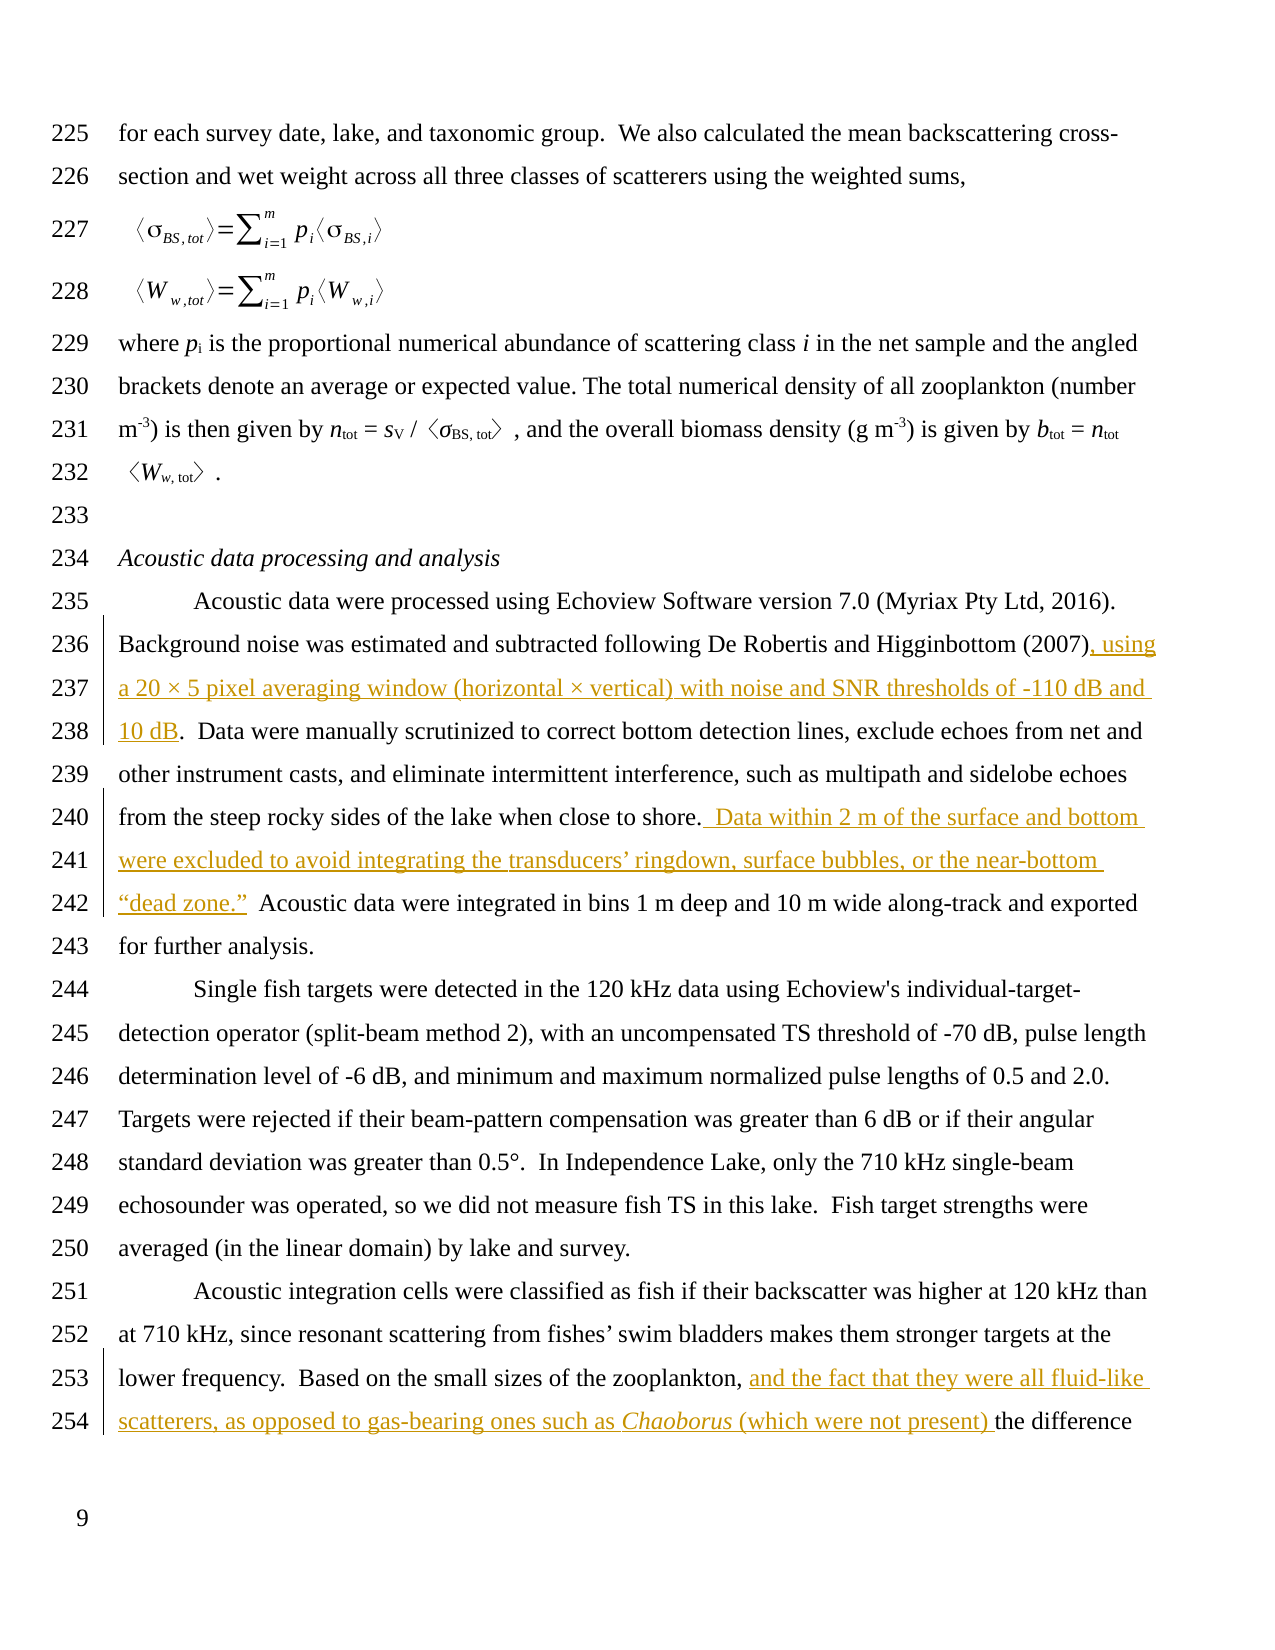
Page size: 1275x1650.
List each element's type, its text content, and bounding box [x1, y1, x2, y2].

text Single fish targets were detected in the 120 kHz data using Echoview's individual-target-detection operator (split-beam method 2), with an uncompensated TS threshold of -70 dB, pulse length determination level of -6 dB, and minimum and maximum normalized pulse lengths of 0.5 and 2.0. Targets were rejected if their beam-pattern compensation was greater than 6 dB or if their angular standard deviation was greater than 0.5°. In Independence Lake, only the 710 kHz single-beam echosounder was operated, so we did not measure fish TS in this lake. Fish target strengths were averaged (in the linear domain) by lake and survey. [118, 974, 1157, 1262]
text Acoustic data were processed using Echoview Software version 7.0 (Myriax Pty Ltd, 2016)⁠. Background noise was estimated and subtracted following De Robertis and Higginbottom (2007)⁠, using a 20 × 5 pixel averaging window (horizontal × vertical) with noise and SNR thresholds of -110 dB and 10 dB. Data were manually scrutinized to correct bottom detection lines, exclude echoes from net and other instrument casts, and eliminate intermittent interference, such as multipath and sidelobe echoes from the steep rocky sides of the lake when close to shore. Data within 2 m of the surface and bottom were excluded to avoid integrating the transducers’ ringdown, surface bubbles, or the near-bottom “dead zone.” Acoustic data were integrated in bins 1 m deep and 10 m wide along-track and exported for further analysis. [118, 586, 1157, 960]
text where pi is the proportional numerical abundance of scattering class i in the net sample and the angled brackets denote an average or expected value. The total numerical density of all zooplankton (number m-3) is then given by ntot = sV /〈σBS, tot〉, and the overall biomass density (g m-3) is given by btot = ntot 〈Ww, tot〉. [118, 328, 1157, 486]
text Acoustic integration cells were classified as fish if their backscatter was higher at 120 kHz than at 710 kHz, since resonant scattering from fishes’ swim bladders makes them stronger targets at the lower frequency. Based on the small sizes of the zooplankton, and the fact that they were all fluid-like scatterers, as opposed to gas-bearing ones such as Chaoborus (which were not present) the difference [118, 1276, 1157, 1434]
text Acoustic data processing and analysis [118, 543, 1157, 572]
text for each survey date, lake, and taxonomic group. We also calculated the mean backscattering cross-section and wet weight across all three classes of scatterers using the weighted sums, [118, 118, 1157, 190]
